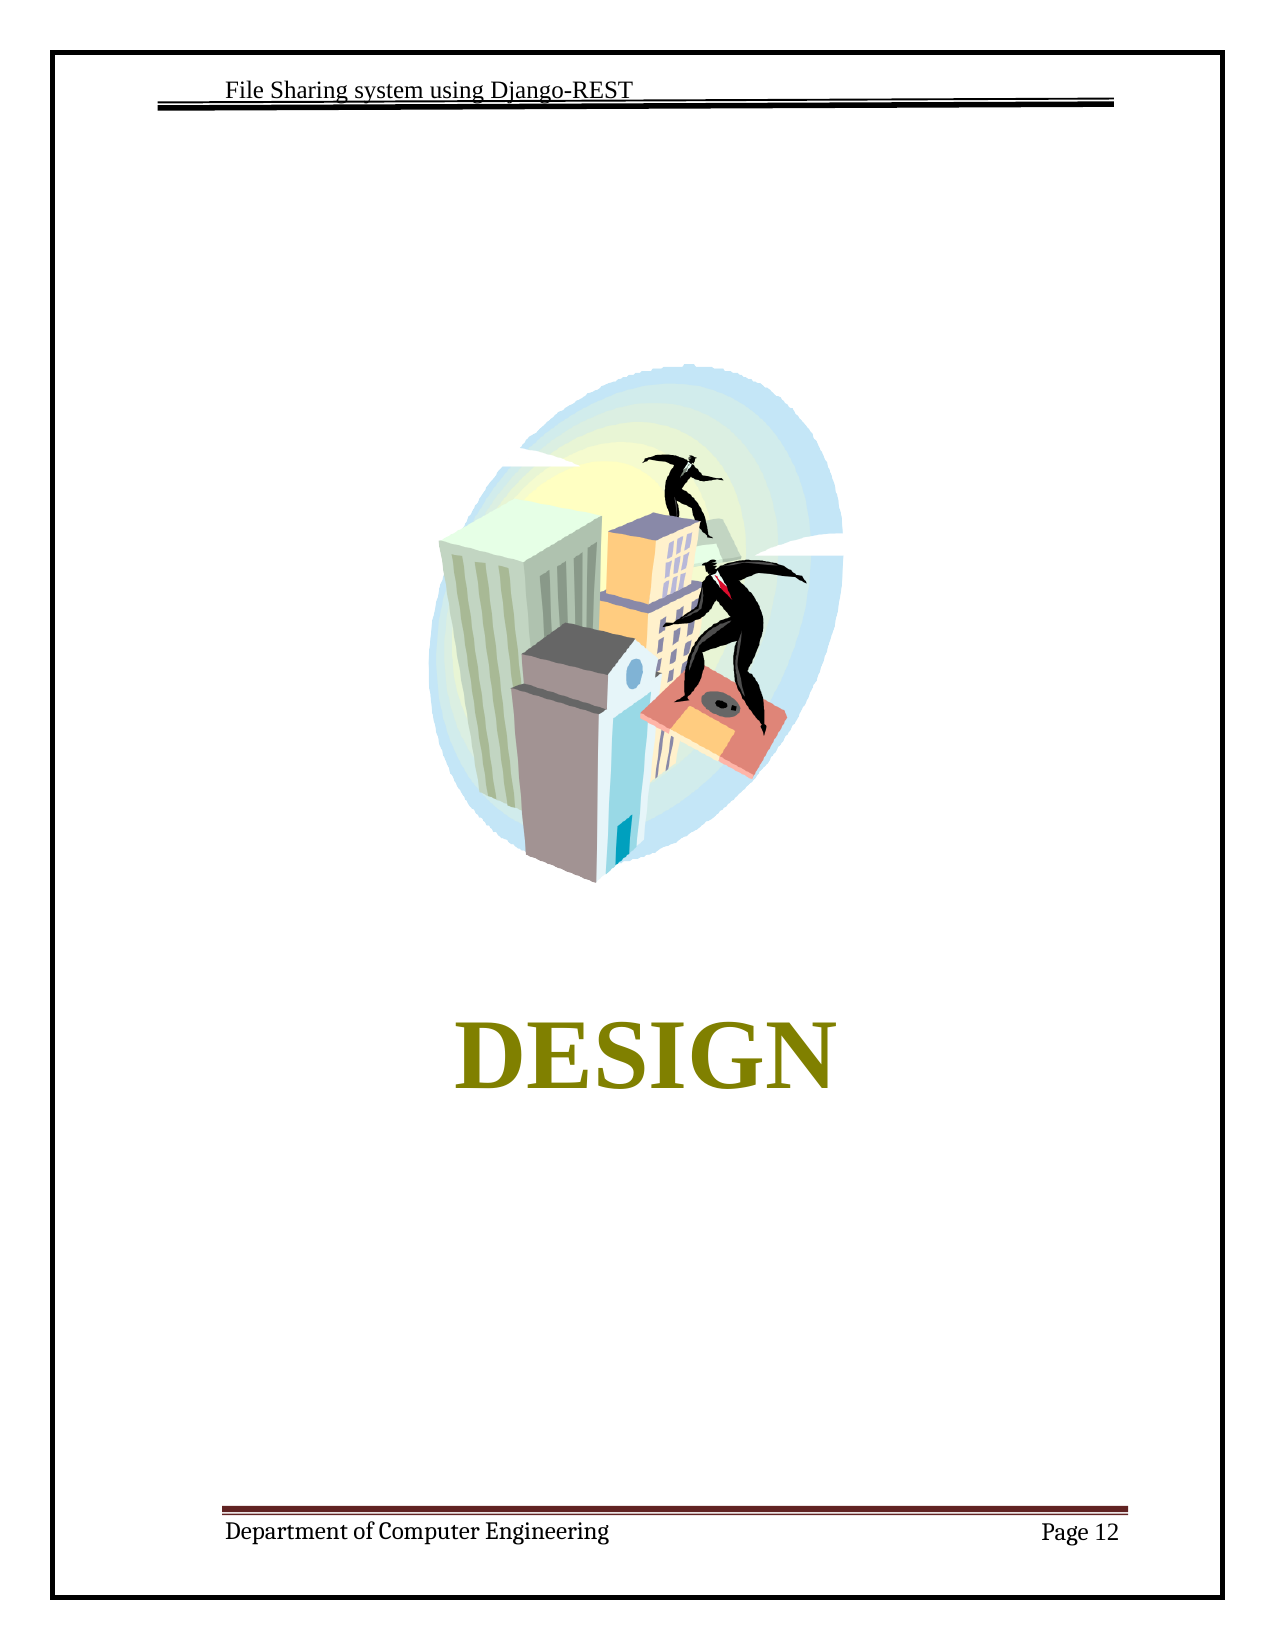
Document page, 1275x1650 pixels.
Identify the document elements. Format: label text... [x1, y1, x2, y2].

text File Sharing system using Django-REST [225, 75, 1148, 104]
subtitle DESIGN [223, 995, 1068, 1110]
picture [428, 364, 846, 883]
